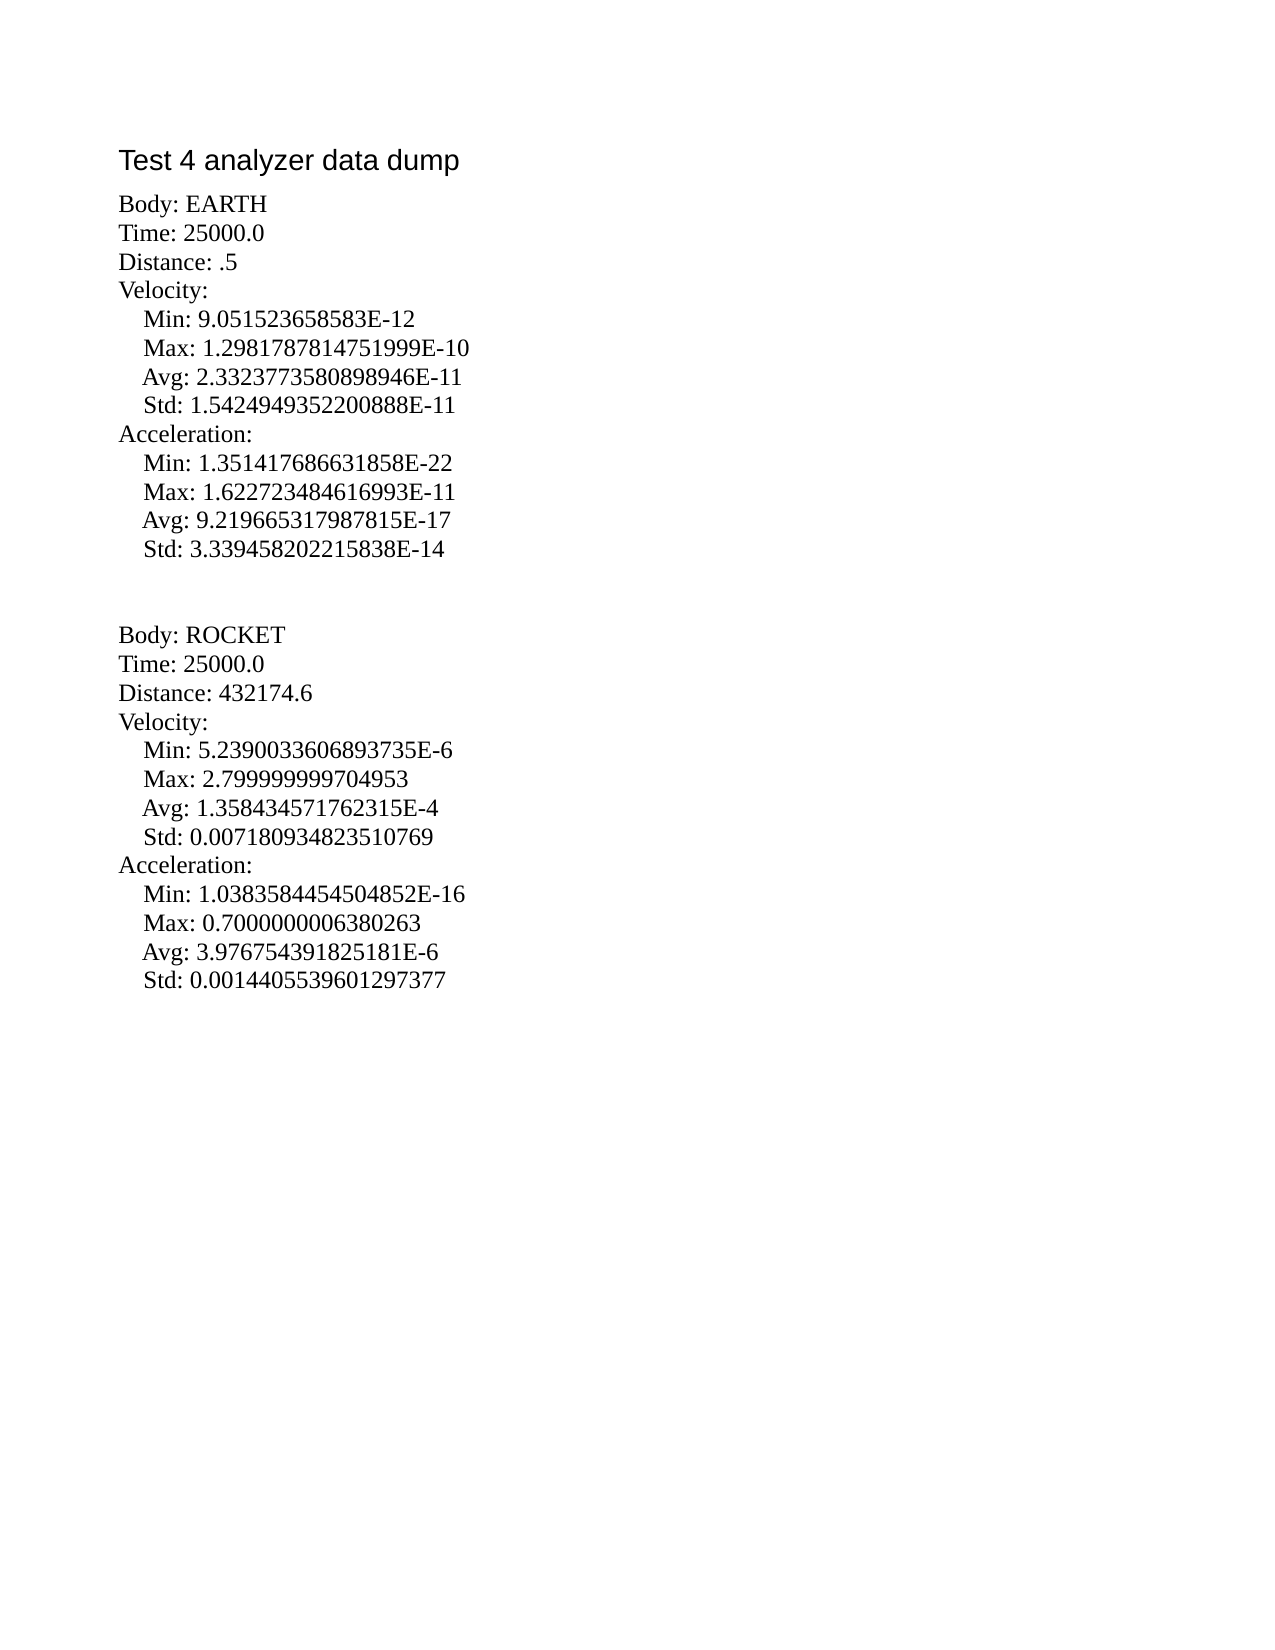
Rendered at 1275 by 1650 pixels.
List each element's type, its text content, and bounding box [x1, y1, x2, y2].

text Avg: 2.3323773580898946E-11 [118, 362, 1157, 390]
text Avg: 3.976754391825181E-6 [118, 937, 1157, 965]
text Max: 1.622723484616993E-11 [118, 477, 1157, 505]
text Min: 9.051523658583E-12 [118, 304, 1157, 333]
text Std: 1.5424949352200888E-11 [118, 390, 1157, 419]
text Std: 0.0014405539601297377 [118, 965, 1157, 994]
text Min: 1.351417686631858E-22 [118, 448, 1157, 477]
text Min: 1.0383584454504852E-16 [118, 879, 1157, 908]
text Avg: 1.358434571762315E-4 [118, 793, 1157, 822]
text Acceleration: [118, 850, 1157, 879]
text Min: 5.2390033606893735E-6 [118, 735, 1157, 764]
text Max: 0.7000000006380263 [118, 908, 1157, 937]
text Distance: .5 [118, 247, 1157, 275]
text Std: 0.007180934823510769 [118, 822, 1157, 850]
text Body: EARTH [118, 189, 1157, 218]
subtitle Test 4 analyzer data dump [118, 143, 1157, 177]
text Max: 1.2981787814751999E-10 [118, 333, 1157, 362]
text Velocity: [118, 707, 1157, 735]
text Acceleration: [118, 419, 1157, 448]
text Distance: 432174.6 [118, 678, 1157, 707]
text Time: 25000.0 [118, 218, 1157, 247]
text Avg: 9.219665317987815E-17 [118, 505, 1157, 534]
text Velocity: [118, 275, 1157, 304]
text Time: 25000.0 [118, 649, 1157, 678]
text Body: ROCKET [118, 620, 1157, 649]
text Std: 3.339458202215838E-14 [118, 534, 1157, 563]
text Max: 2.799999999704953 [118, 764, 1157, 793]
